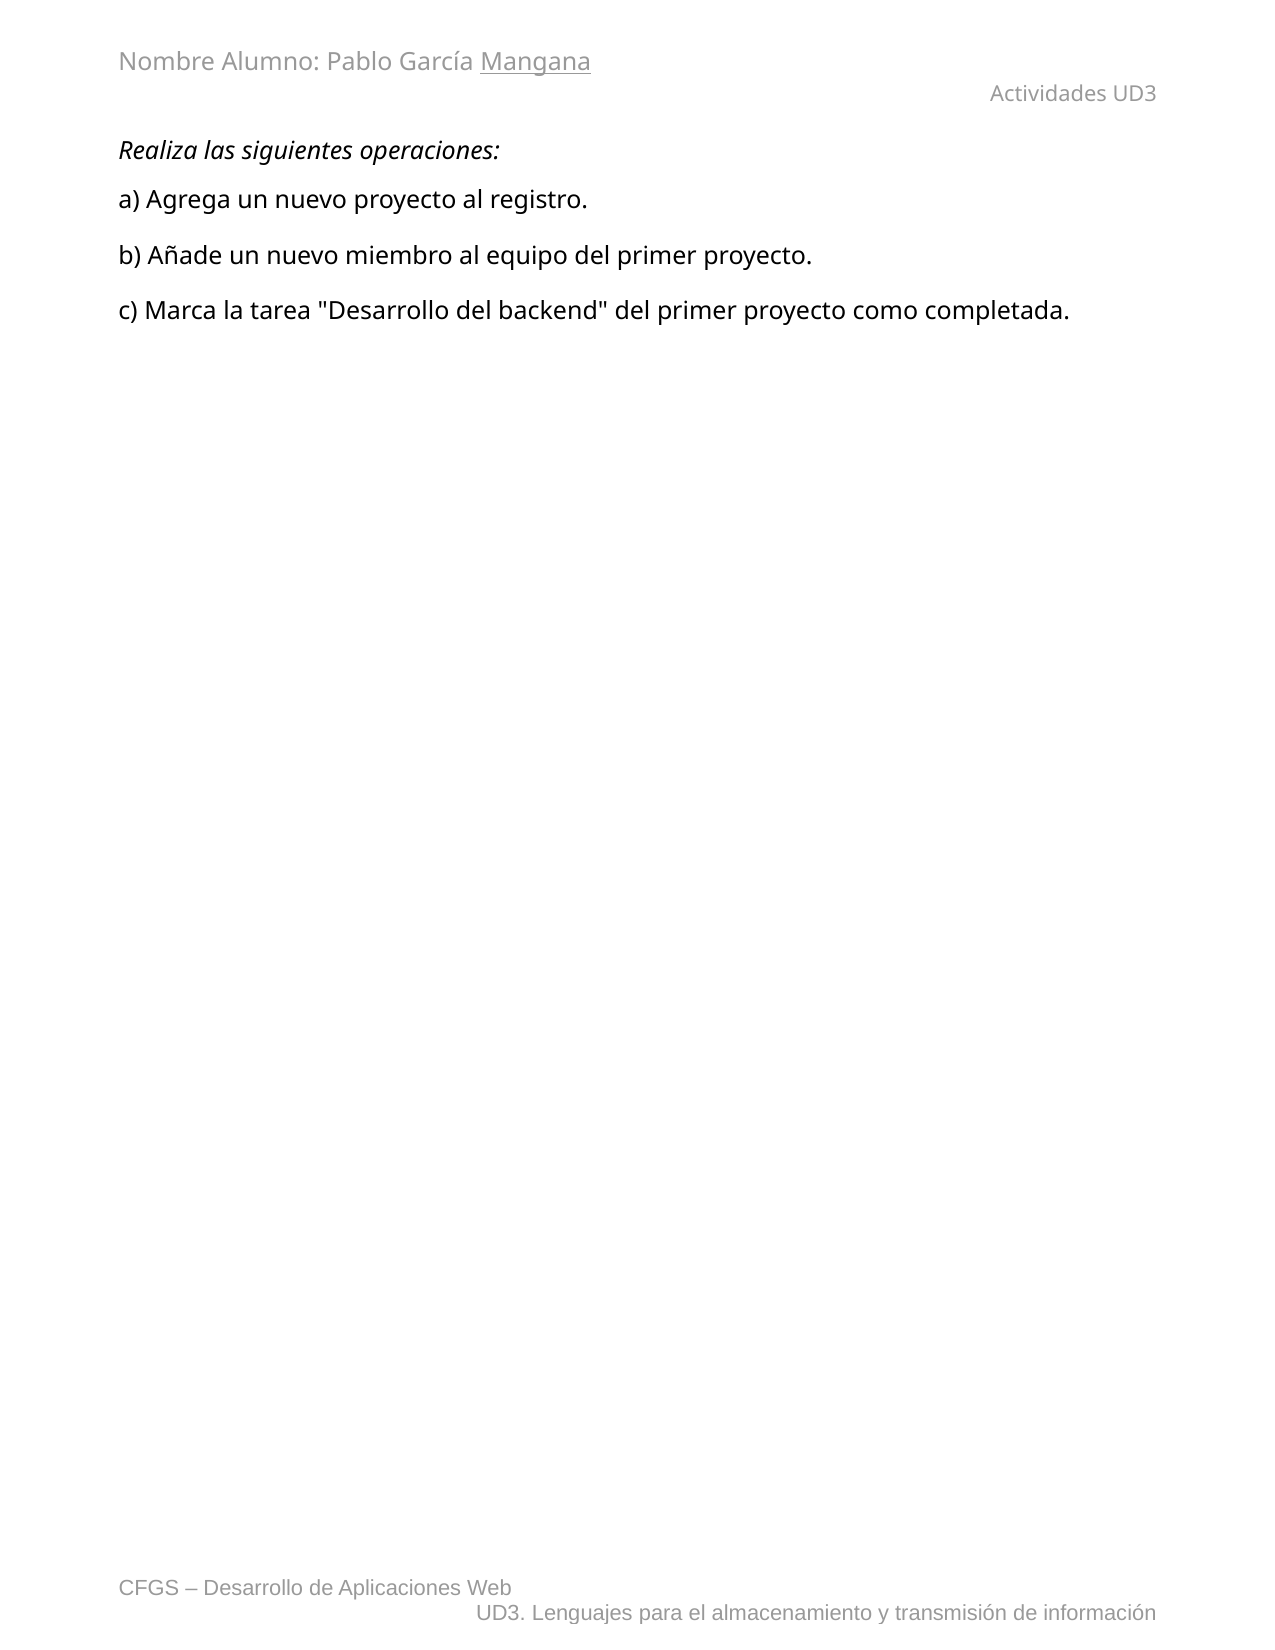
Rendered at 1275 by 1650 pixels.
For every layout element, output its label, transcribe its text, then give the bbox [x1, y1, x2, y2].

text c) Marca la tarea "Desarrollo del backend" del primer proyecto como completada. [118, 293, 1157, 327]
text a) Agrega un nuevo proyecto al registro. [118, 182, 1157, 216]
text Realiza las siguientes operaciones: [118, 133, 1157, 167]
text b) Añade un nuevo miembro al equipo del primer proyecto. [118, 238, 1157, 272]
